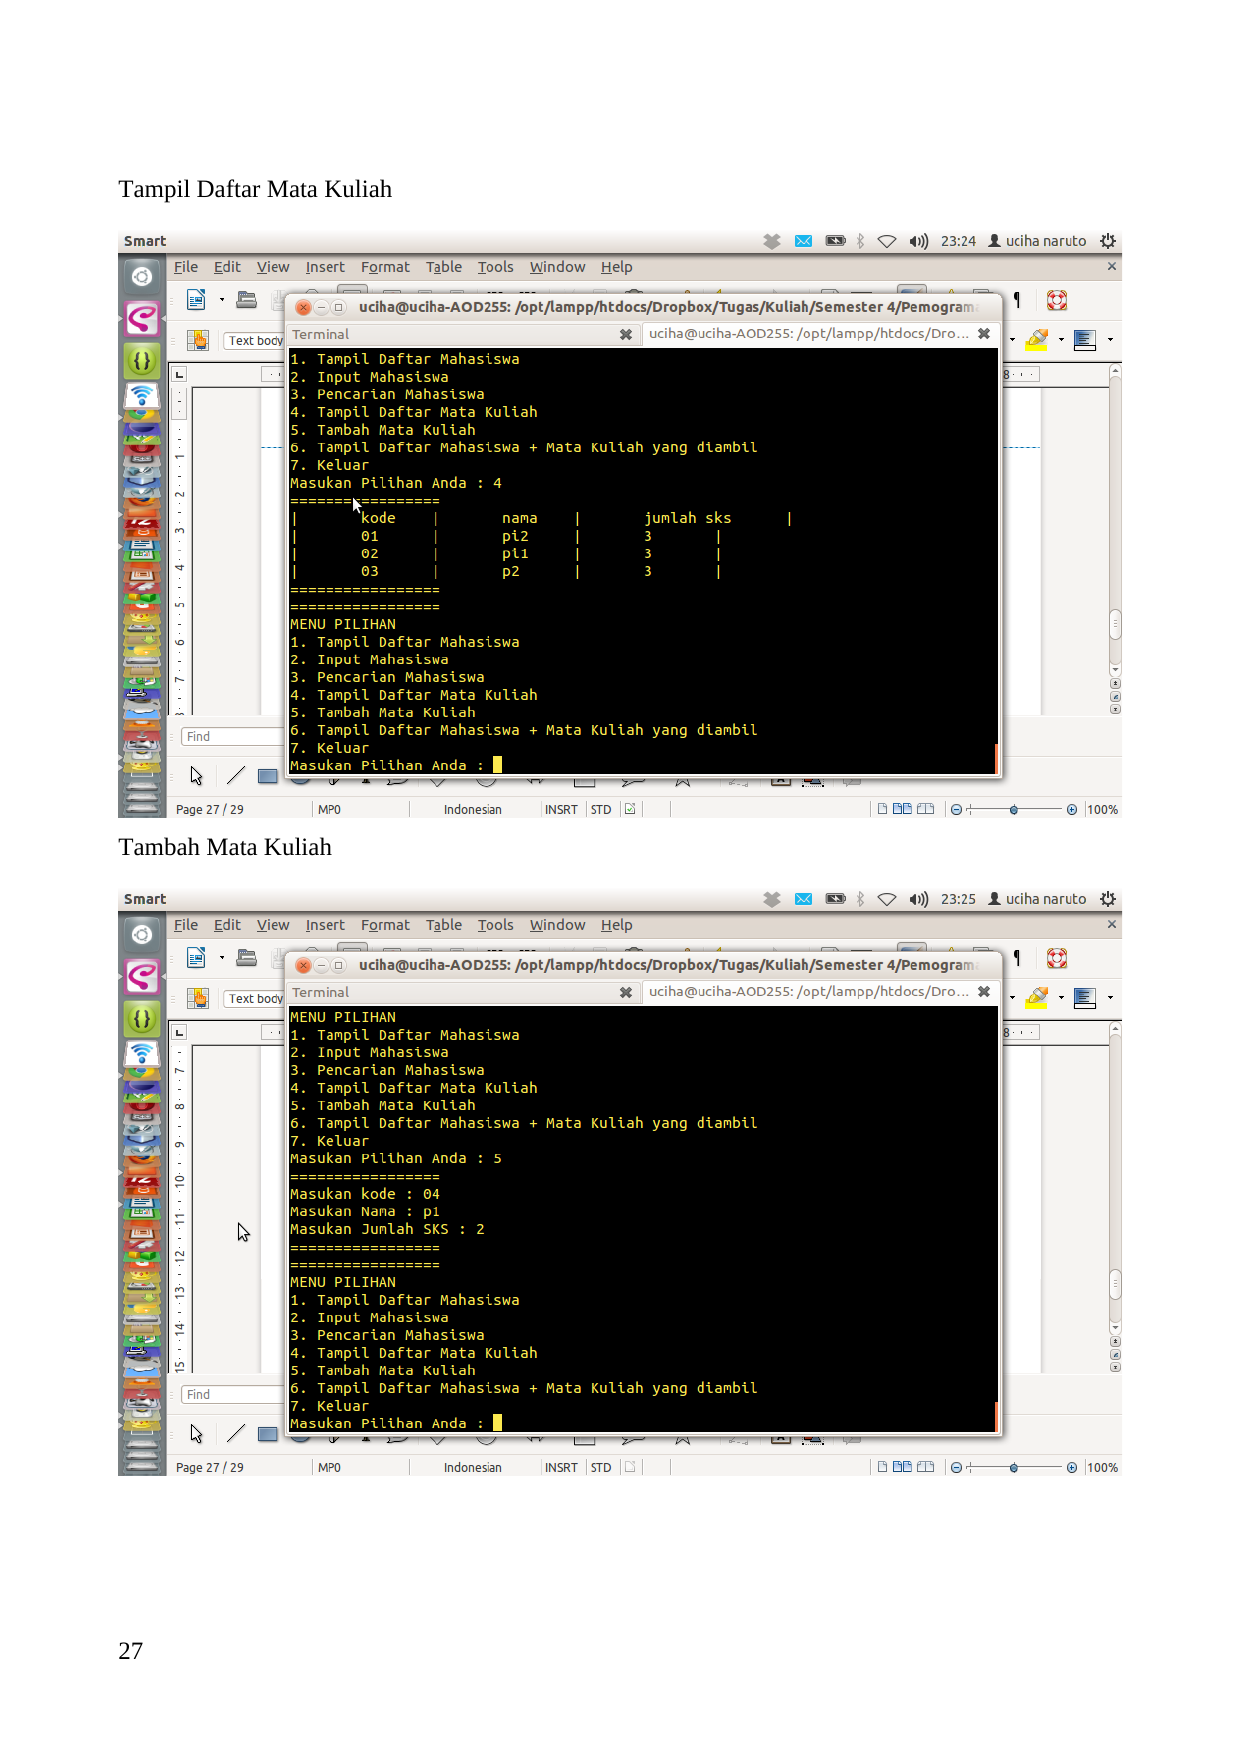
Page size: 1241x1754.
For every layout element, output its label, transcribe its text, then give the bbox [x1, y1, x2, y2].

picture [118, 887, 1123, 1476]
text Tampil Daftar Mata Kuliah [118, 174, 1122, 202]
picture [118, 229, 1123, 818]
text Tambah Mata Kuliah [118, 818, 1122, 861]
